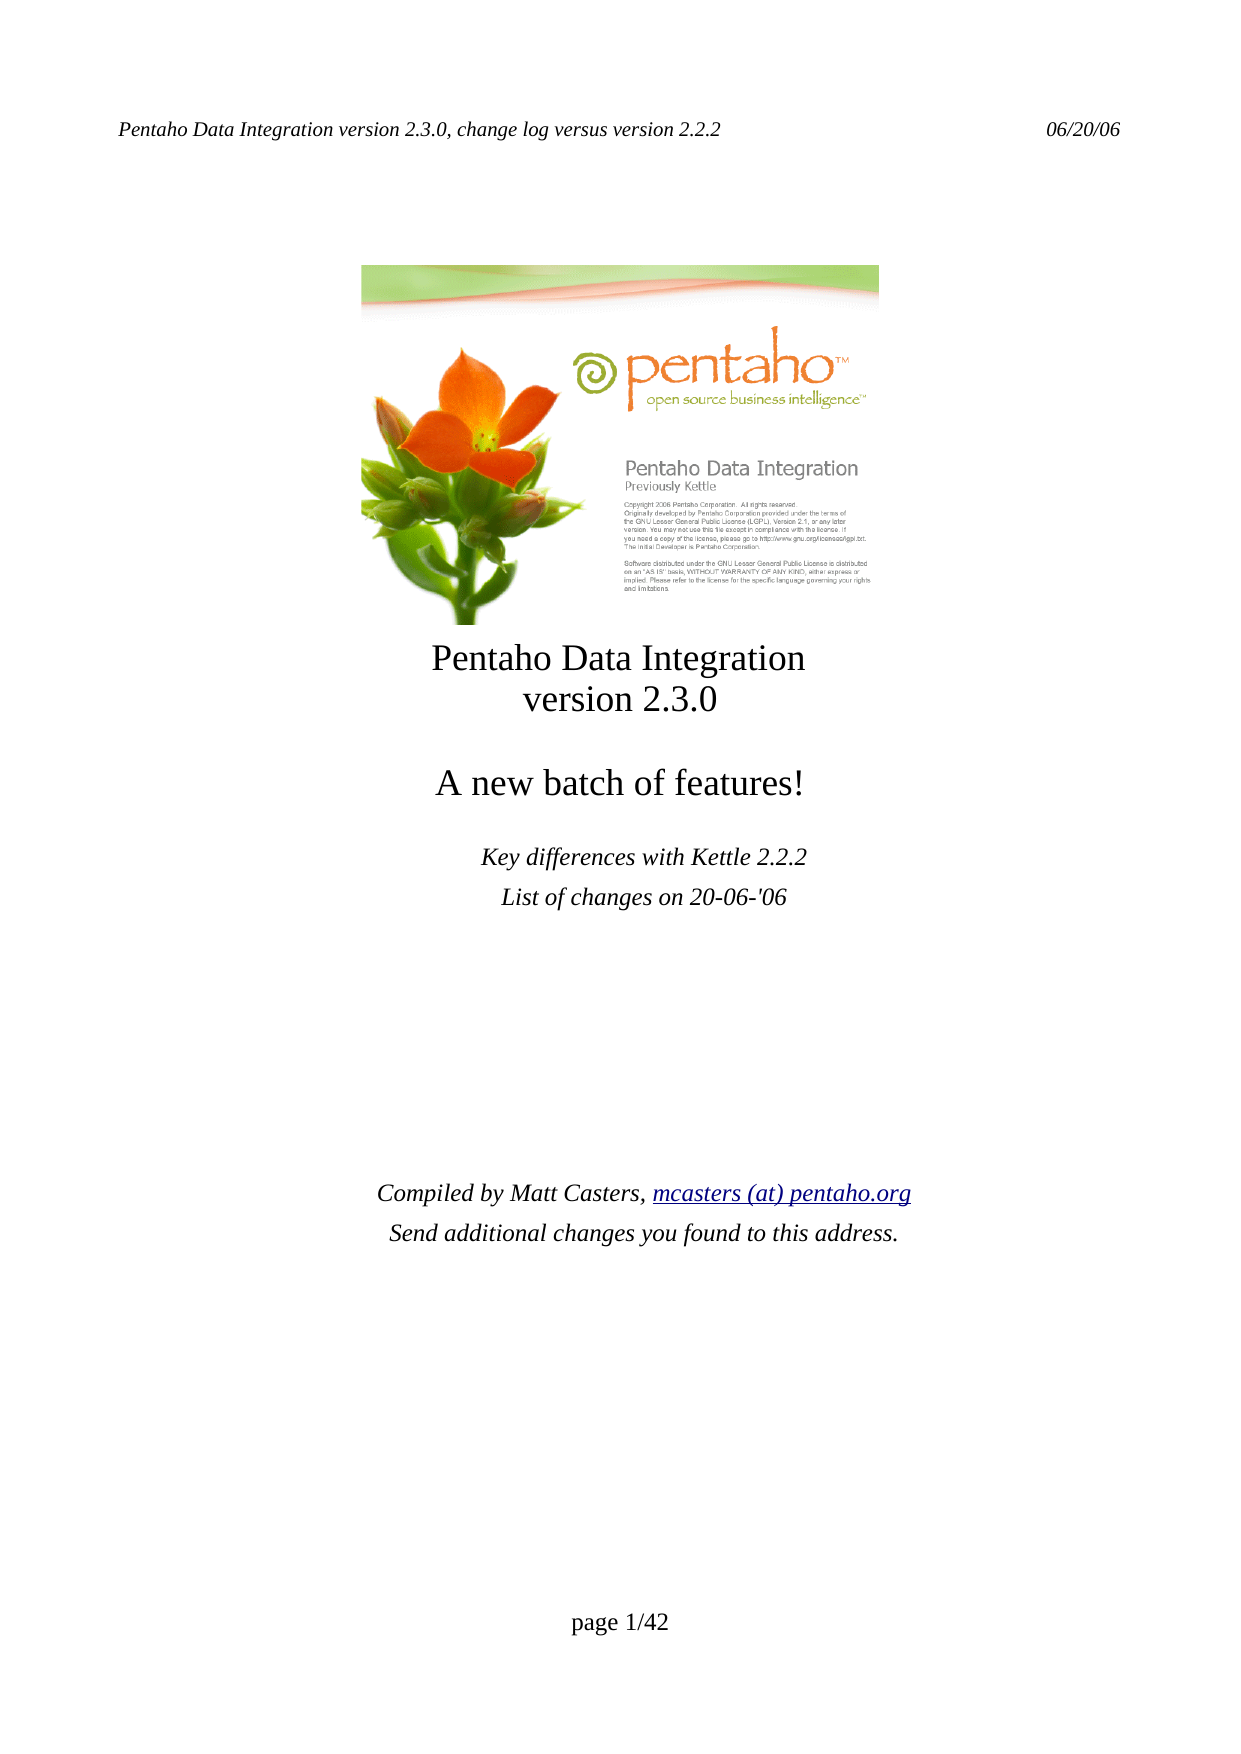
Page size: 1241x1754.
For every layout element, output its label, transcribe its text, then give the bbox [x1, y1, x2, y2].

text Compiled by Matt Casters, mcasters (at) pentaho.org [118, 1179, 1122, 1207]
text Pentaho Data Integration [118, 637, 1122, 678]
text A new batch of features! [118, 762, 1122, 803]
text Key differences with Kettle 2.2.2 [118, 843, 1122, 871]
text List of changes on 20-06-'06 [118, 883, 1122, 911]
text Send additional changes you found to this address. [118, 1219, 1122, 1247]
picture [361, 265, 879, 625]
text version 2.3.0 [118, 678, 1122, 720]
